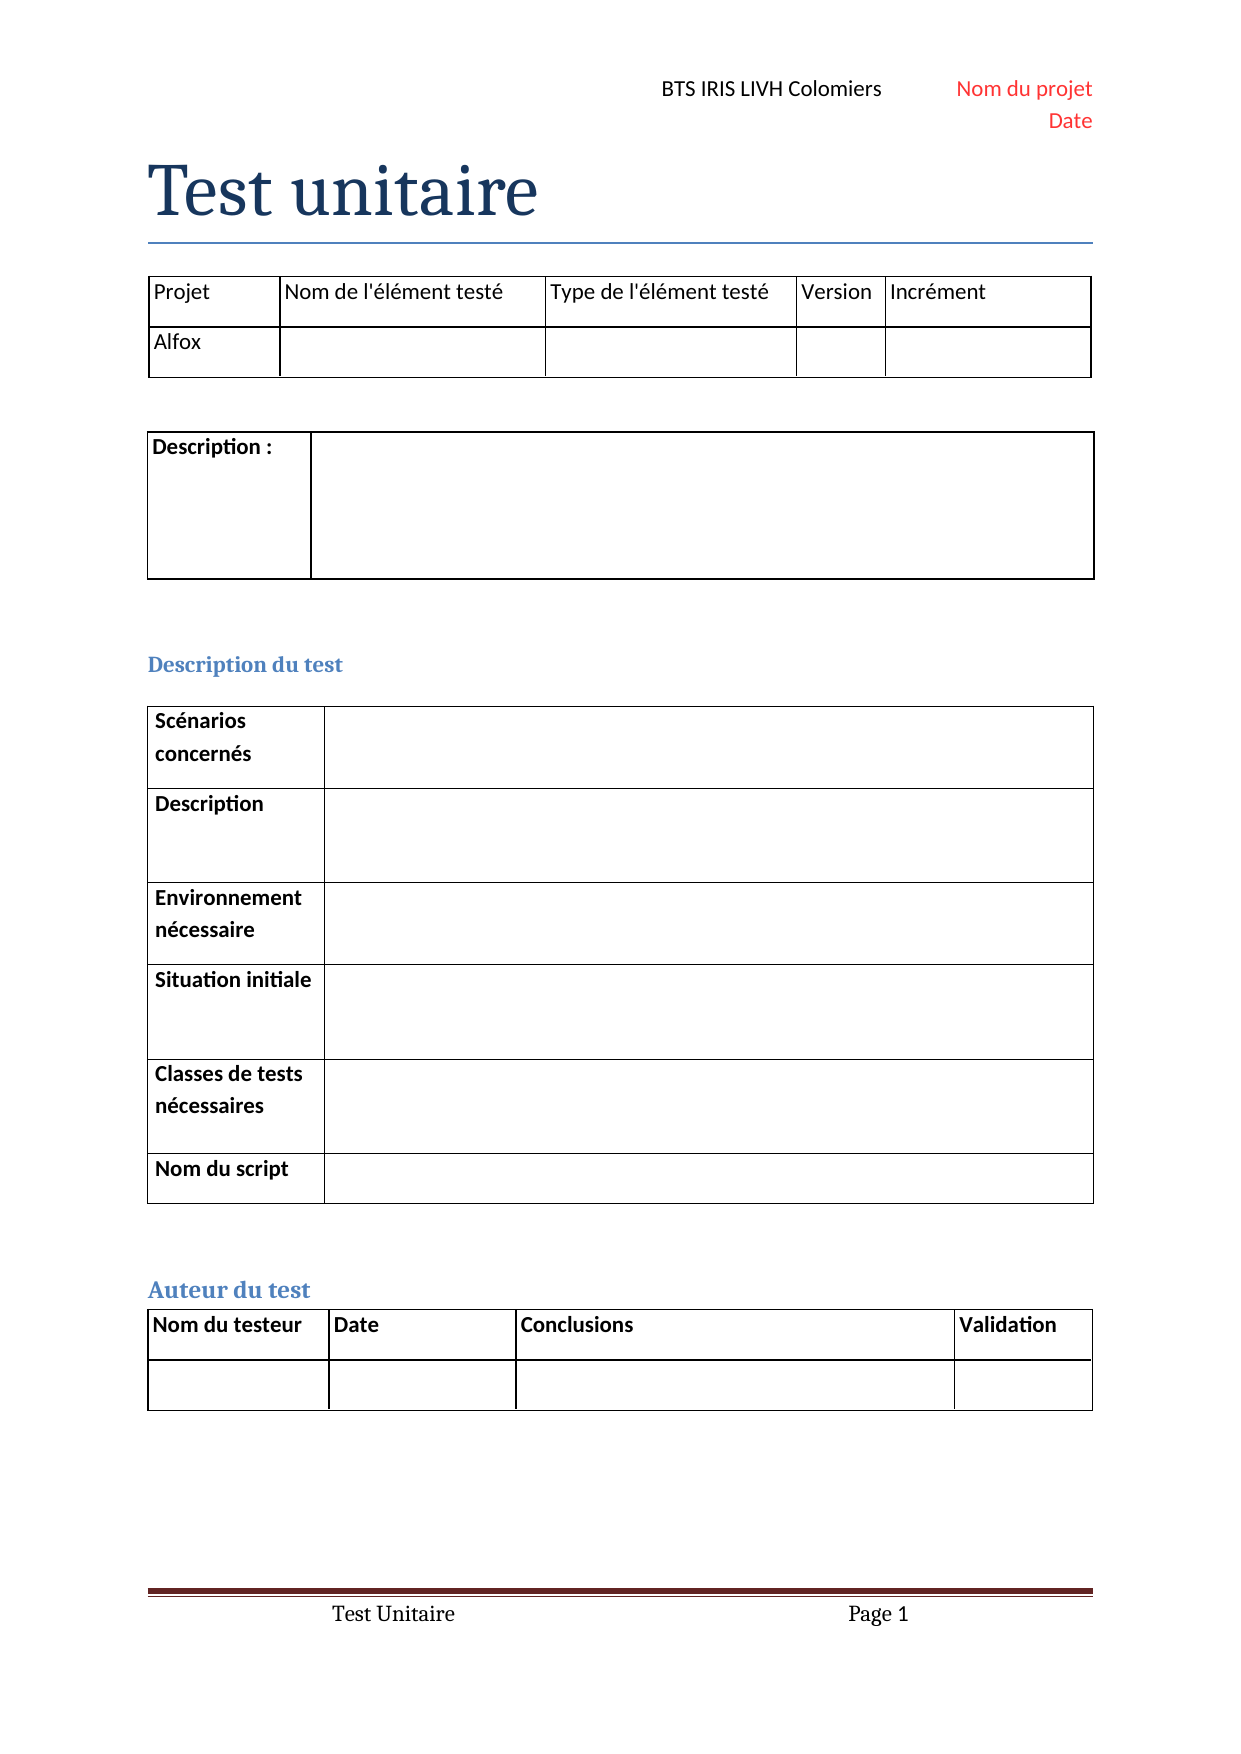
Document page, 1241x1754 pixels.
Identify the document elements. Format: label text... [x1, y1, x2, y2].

table_cell [325, 789, 1093, 882]
table_cell [955, 1359, 1092, 1409]
subtitle Description du test [148, 652, 1093, 678]
table_cell [797, 328, 885, 376]
table_cell Situation initiale [148, 965, 324, 1058]
table_cell [517, 1361, 954, 1409]
table_cell [886, 328, 1090, 376]
table_header [325, 707, 1093, 788]
table_header Incrément [886, 277, 1090, 326]
table_cell [325, 1154, 1093, 1203]
table_cell [149, 1361, 328, 1409]
table_header Projet [150, 277, 279, 326]
table_cell Description [148, 789, 324, 882]
table_header Conclusions [517, 1310, 954, 1359]
table_cell [546, 328, 796, 376]
table_cell Nom du script [148, 1154, 324, 1203]
table_header Type de l'élément testé [546, 277, 796, 326]
table_cell Alfox [150, 328, 279, 376]
table_cell [330, 1361, 515, 1409]
table_cell [325, 883, 1093, 964]
table_header Nom du testeur [149, 1310, 328, 1359]
table_cell [325, 1060, 1093, 1153]
subtitle Auteur du test [148, 1276, 1093, 1304]
table_cell [325, 965, 1093, 1058]
table_header [312, 433, 1093, 578]
table_header Validation [955, 1310, 1092, 1359]
table_cell Environnement nécessaire [148, 883, 324, 964]
table_header Description : [148, 433, 310, 578]
subtitle Test unitaire [148, 148, 1093, 242]
table_header Date [330, 1310, 515, 1359]
table_header Version [797, 277, 885, 326]
table_cell [281, 328, 545, 376]
table_header Scénarios concernés [148, 707, 324, 788]
table_header Nom de l'élément testé [281, 277, 545, 326]
table_cell Classes de tests nécessaires [148, 1060, 324, 1153]
